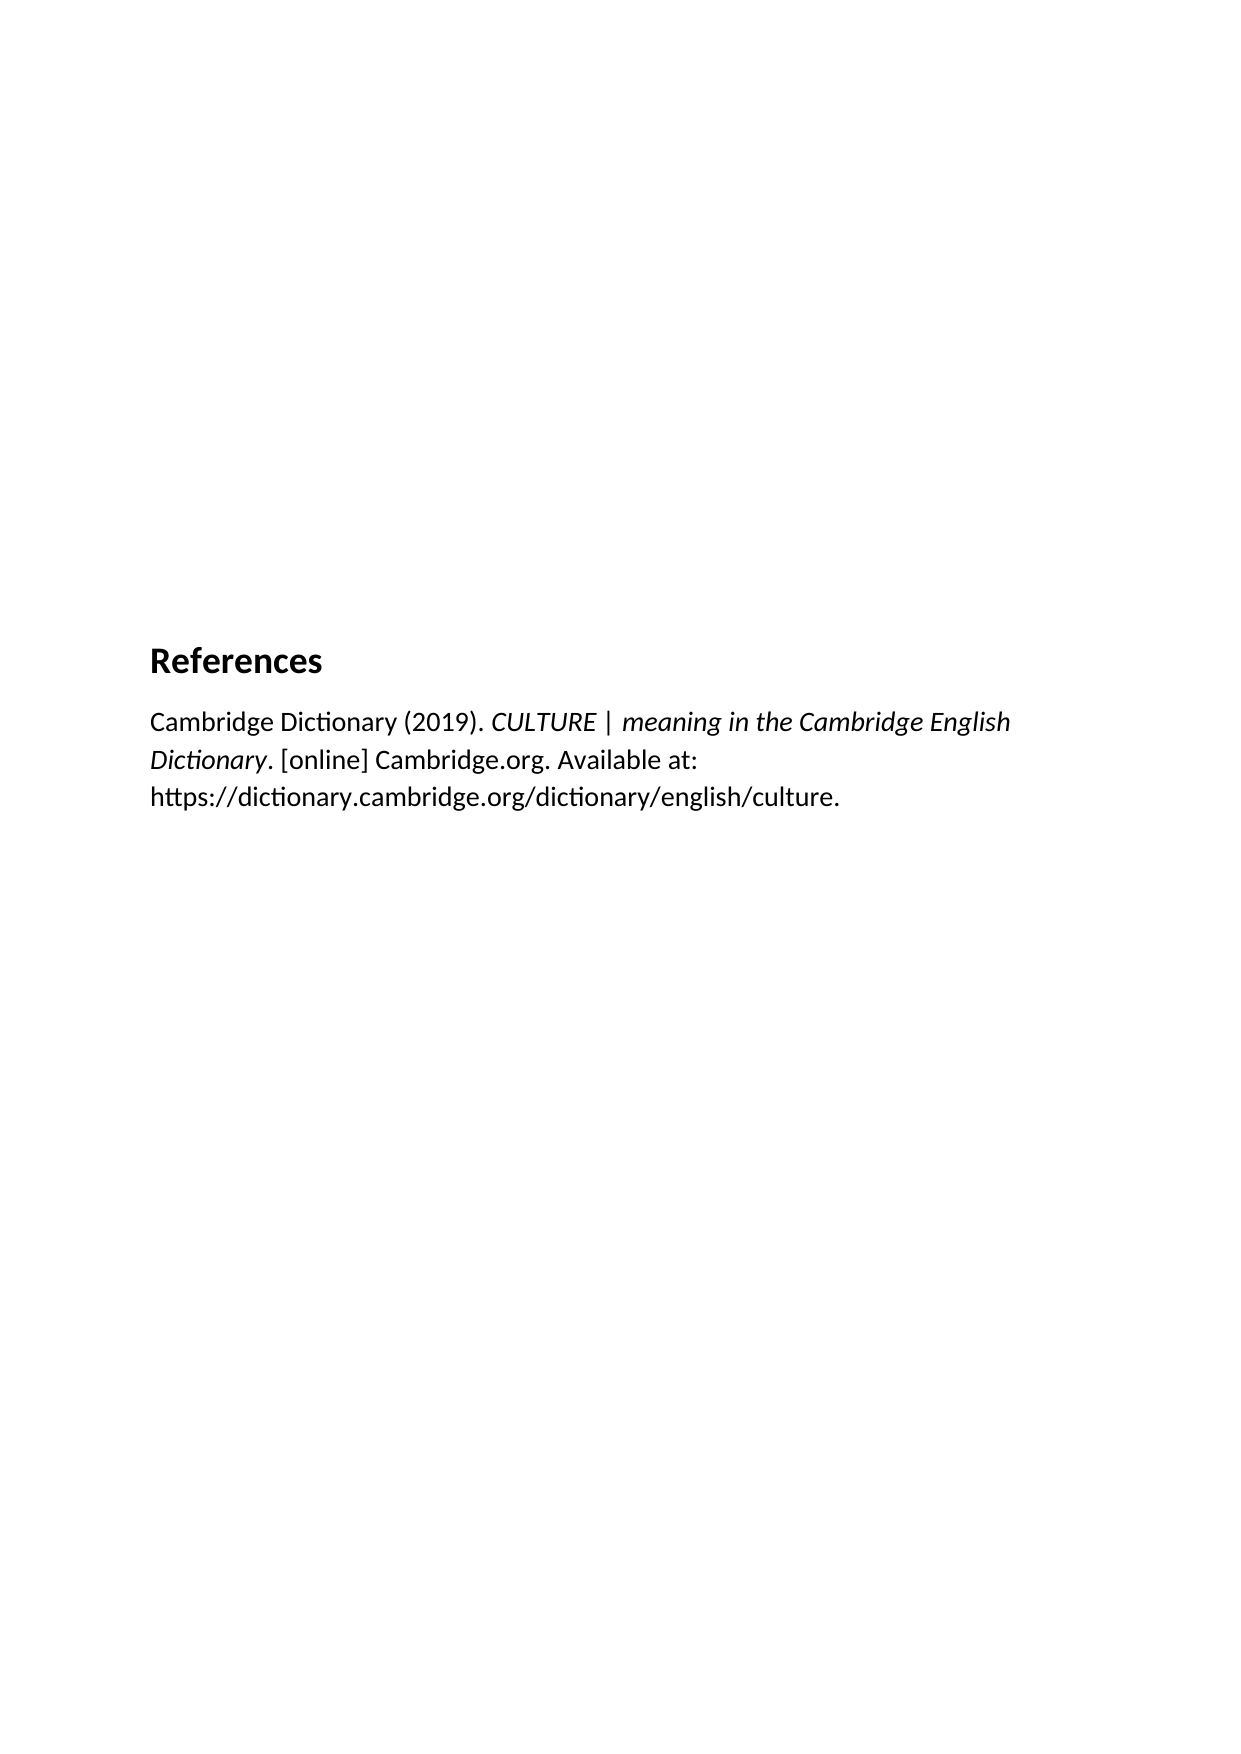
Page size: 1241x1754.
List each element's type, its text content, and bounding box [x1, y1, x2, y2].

text References [150, 637, 1090, 682]
text ‌ [150, 824, 1090, 859]
text Cambridge Dictionary (2019). CULTURE | meaning in the Cambridge English Dictionary. [online] Cambridge.org. Available at: https://dictionary.cambridge.org/dictionary/english/culture. [150, 701, 1090, 814]
